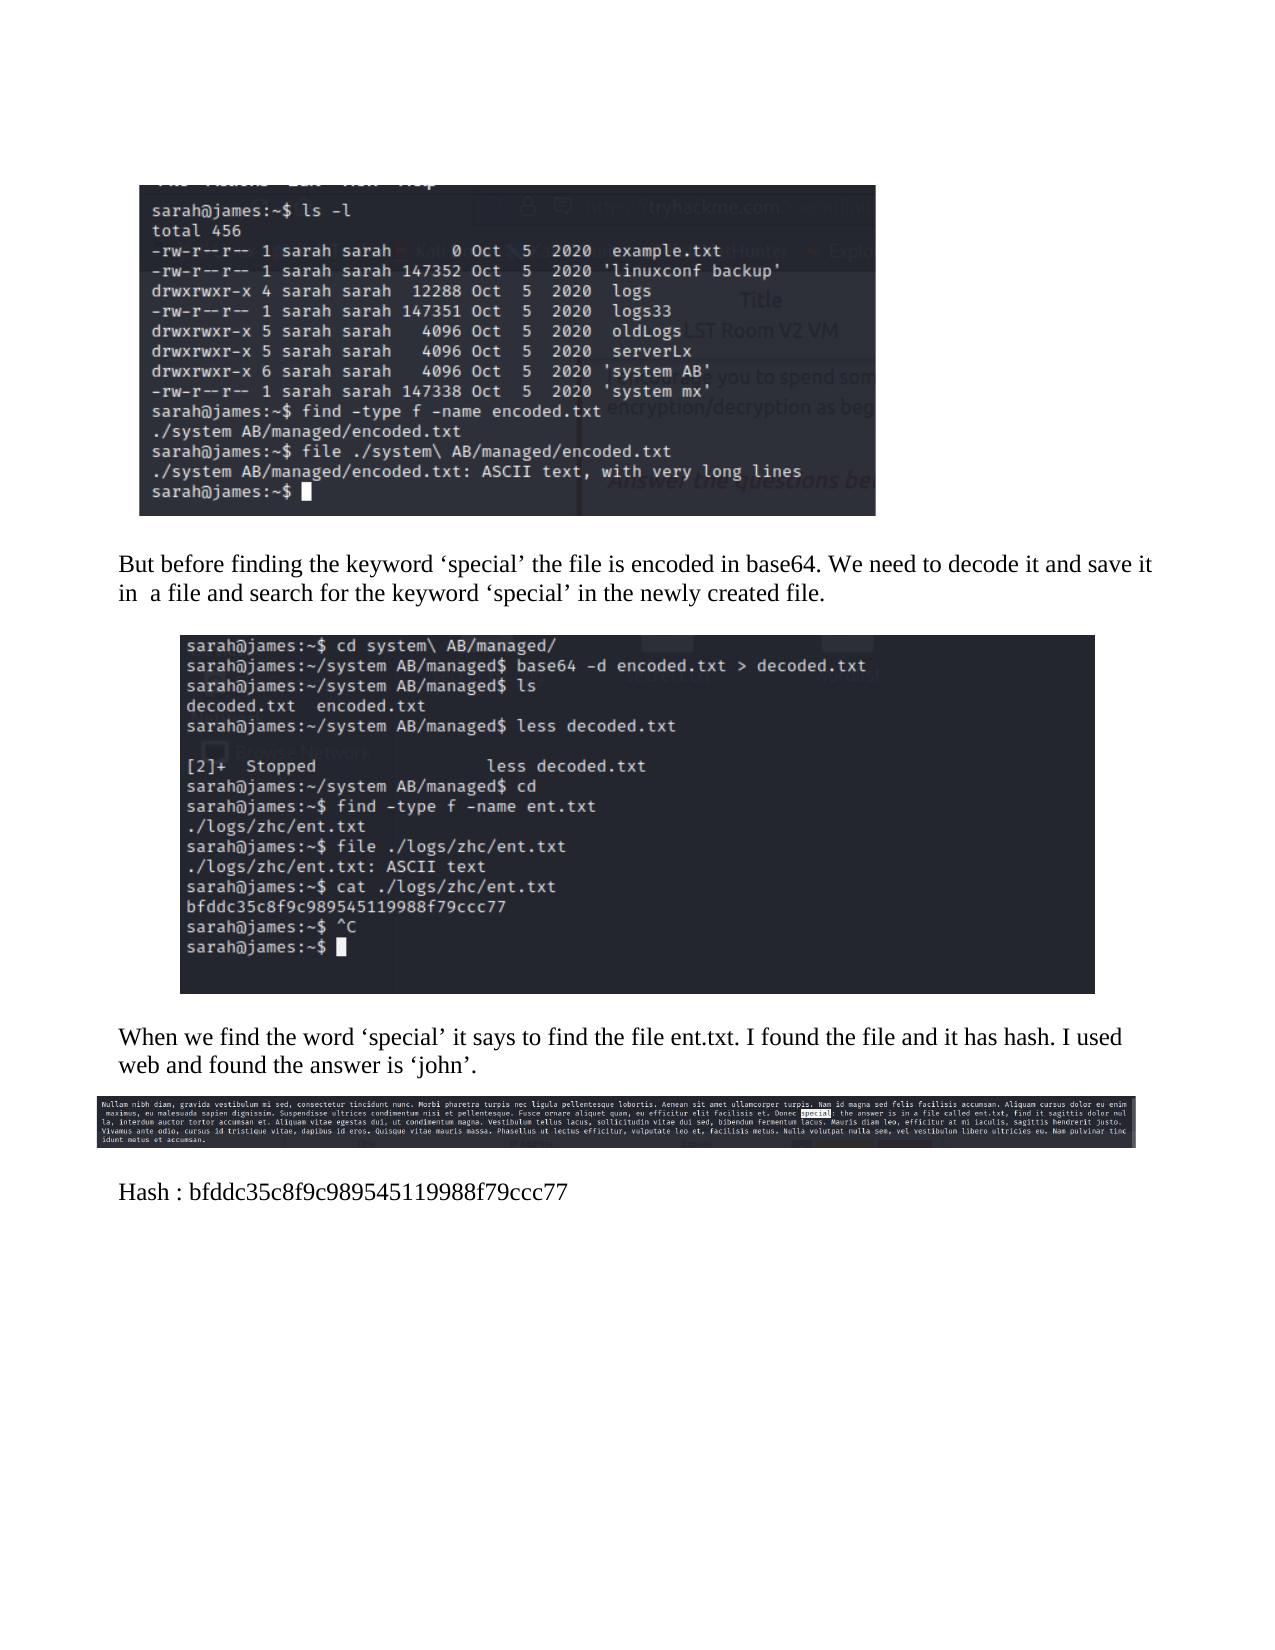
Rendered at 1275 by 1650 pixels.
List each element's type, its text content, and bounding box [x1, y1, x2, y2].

picture [96, 1096, 1136, 1148]
text But before finding the keyword ‘special’ the file is encoded in base64. We need to decode it and save it in a file and search for the keyword ‘special’ in the newly created file. [118, 549, 1157, 607]
picture [180, 635, 1095, 994]
picture [139, 185, 876, 516]
text When we find the word ‘special’ it says to find the file ent.txt. I found the file and it has hash. I used web and found the answer is ‘john’. [118, 1022, 1157, 1079]
text Hash : bfddc35c8f9c989545119988f79ccc77 [118, 1177, 1157, 1205]
